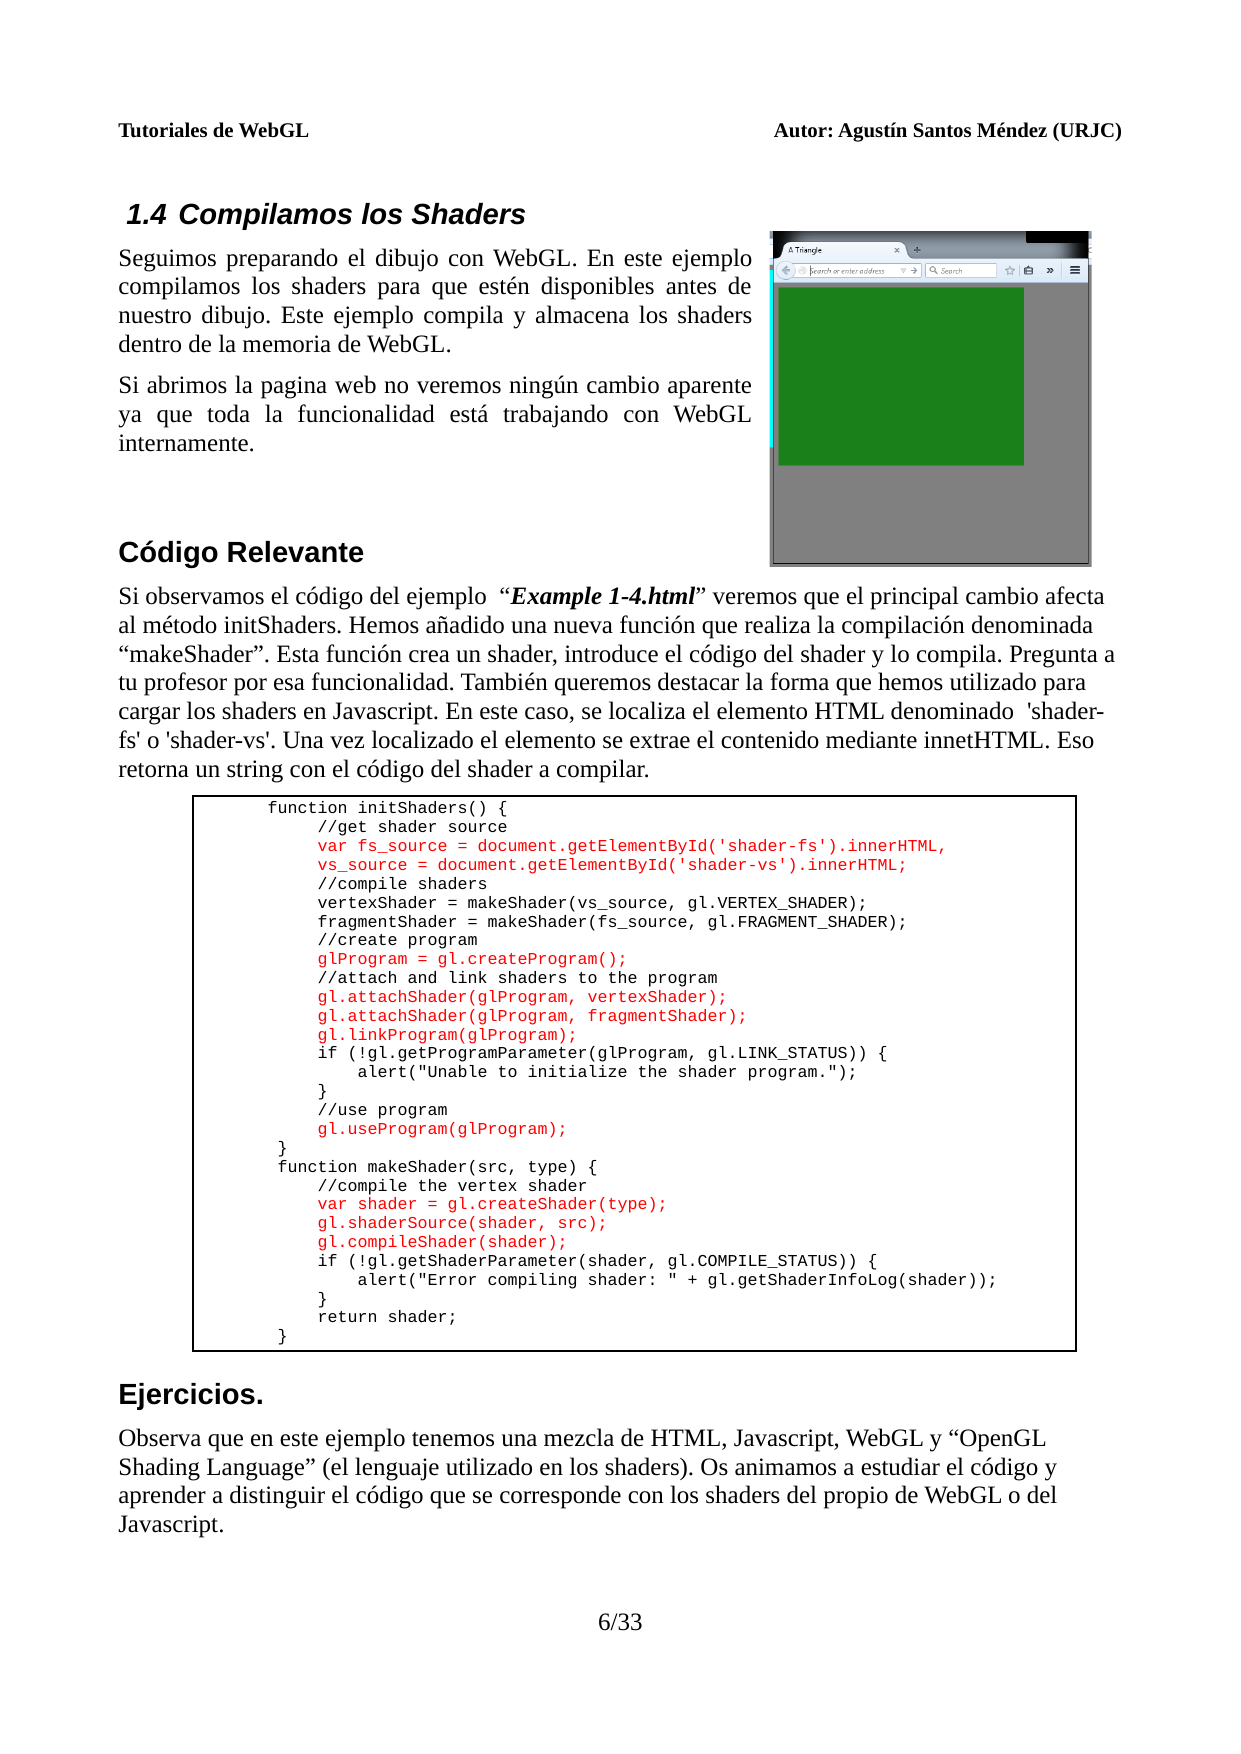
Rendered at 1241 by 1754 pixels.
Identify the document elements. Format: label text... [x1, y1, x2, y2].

text } [194, 1285, 1075, 1304]
text //compile shaders [194, 870, 1075, 889]
text } [194, 1134, 1075, 1153]
text function makeShader(src, type) { [194, 1153, 1075, 1172]
text gl.attachShader(glProgram, fragmentShader); [194, 1002, 1075, 1021]
text alert("Error compiling shader: " + gl.getShaderInfoLog(shader)); [194, 1266, 1075, 1285]
text } [194, 1078, 1075, 1097]
text function initShaders() { [194, 797, 1075, 814]
text //compile the vertex shader [194, 1172, 1075, 1191]
text alert("Unable to initialize the shader program."); [194, 1059, 1075, 1078]
text Si abrimos la pagina web no veremos ningún cambio aparente ya que toda la funcionalidad está trabajando con WebGL internamente. [118, 370, 753, 456]
text gl.shaderSource(shader, src); [194, 1210, 1075, 1229]
text if (!gl.getShaderParameter(shader, gl.COMPILE_STATUS)) { [194, 1247, 1075, 1266]
text fragmentShader = makeShader(fs_source, gl.FRAGMENT_SHADER); [194, 908, 1075, 927]
text return shader; [194, 1304, 1075, 1323]
text var fs_source = document.getElementById('shader-fs').innerHTML, [194, 833, 1075, 852]
text //get shader source [194, 814, 1075, 833]
text } [194, 1323, 1075, 1350]
subtitle Ejercicios. [118, 1377, 1122, 1410]
text Seguimos preparando el dibujo con WebGL. En este ejemplo compilamos los shaders para que estén disponibles antes de nuestro dibujo. Este ejemplo compila y almacena los shaders dentro de la memoria de WebGL. [118, 243, 753, 358]
text gl.compileShader(shader); [194, 1229, 1075, 1247]
text var shader = gl.createShader(type); [194, 1191, 1075, 1210]
text gl.linkProgram(glProgram); [194, 1021, 1075, 1040]
subtitle Código Relevante [118, 535, 1122, 569]
text glProgram = gl.createProgram(); [194, 946, 1075, 965]
text Si observamos el código del ejemplo “Example 1-4.html” veremos que el principal cambio afecta al método initShaders. Hemos añadido una nueva función que realiza la compilación denominada “makeShader”. Esta función crea un shader, introduce el código del shader y lo compila. Pregunta a tu profesor por esa funcionalidad. También queremos destacar la forma que hemos utilizado para cargar los shaders en Javascript. En este caso, se localiza el elemento HTML denominado 'shader-fs' o 'shader-vs'. Una vez localizado el elemento se extrae el contenido mediante innetHTML. Eso retorna un string con el código del shader a compilar. [118, 581, 1122, 782]
text if (!gl.getProgramParameter(glProgram, gl.LINK_STATUS)) { [194, 1040, 1075, 1059]
picture [769, 231, 1092, 567]
text //attach and link shaders to the program [194, 965, 1075, 983]
text vertexShader = makeShader(vs_source, gl.VERTEX_SHADER); [194, 889, 1075, 908]
text //use program [194, 1097, 1075, 1116]
text //create program [194, 927, 1075, 946]
text vs_source = document.getElementById('shader-vs').innerHTML; [194, 852, 1075, 870]
subtitle Compilamos los Shaders [118, 197, 1122, 230]
text gl.useProgram(glProgram); [194, 1116, 1075, 1134]
text Observa que en este ejemplo tenemos una mezcla de HTML, Javascript, WebGL y “OpenGL Shading Language” (el lenguaje utilizado en los shaders). Os animamos a estudiar el código y aprender a distinguir el código que se corresponde con los shaders del propio de WebGL o del Javascript. [118, 1423, 1122, 1538]
text gl.attachShader(glProgram, vertexShader); [194, 983, 1075, 1002]
